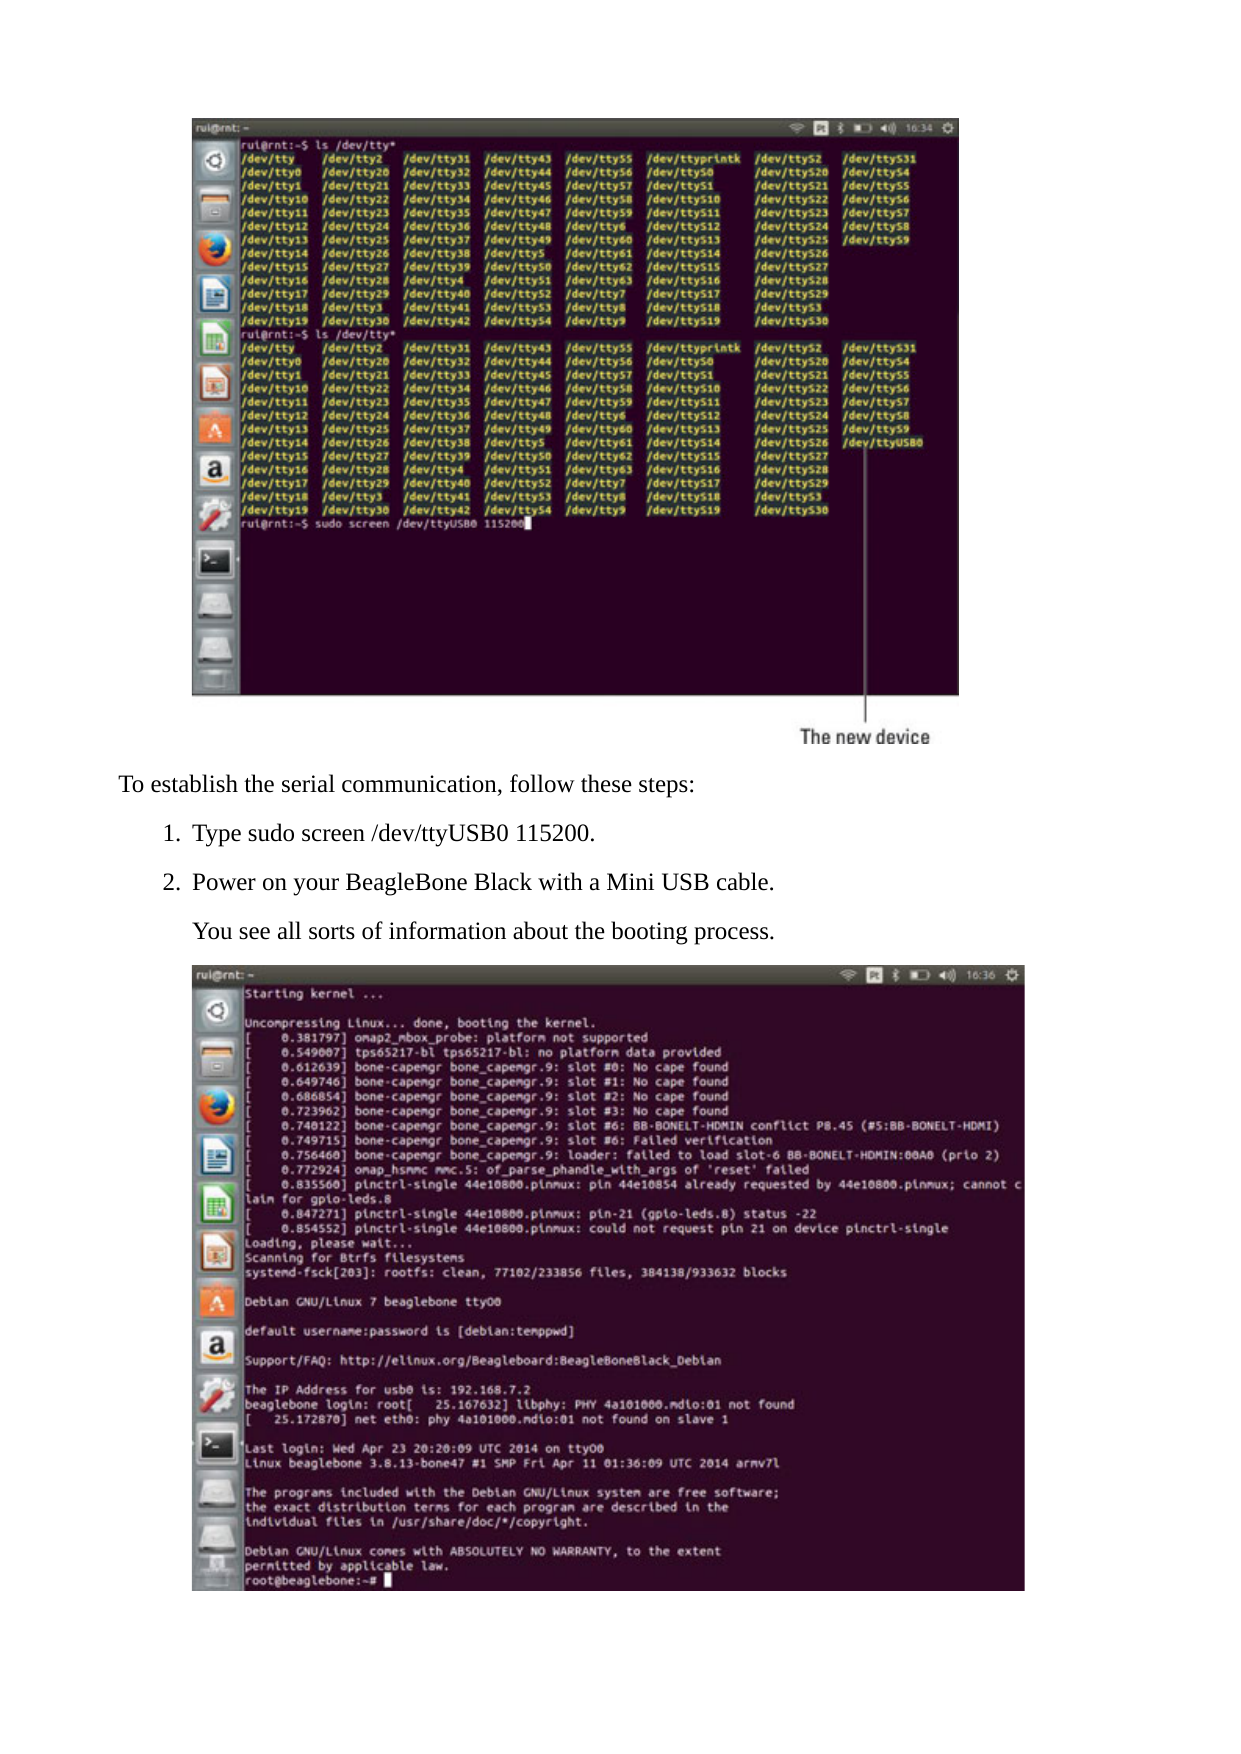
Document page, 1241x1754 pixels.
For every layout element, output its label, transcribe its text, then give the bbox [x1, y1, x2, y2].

list Type sudo screen /dev/ttyUSB0 115200. [162, 818, 1122, 847]
list Power on your BeagleBone Black with a Mini USB cable. [162, 867, 1122, 896]
list You see all sorts of information about the booting process. [162, 916, 1122, 945]
picture [191, 118, 959, 744]
picture [191, 965, 1025, 1591]
text To establish the serial communication, follow these steps: [118, 769, 1122, 798]
